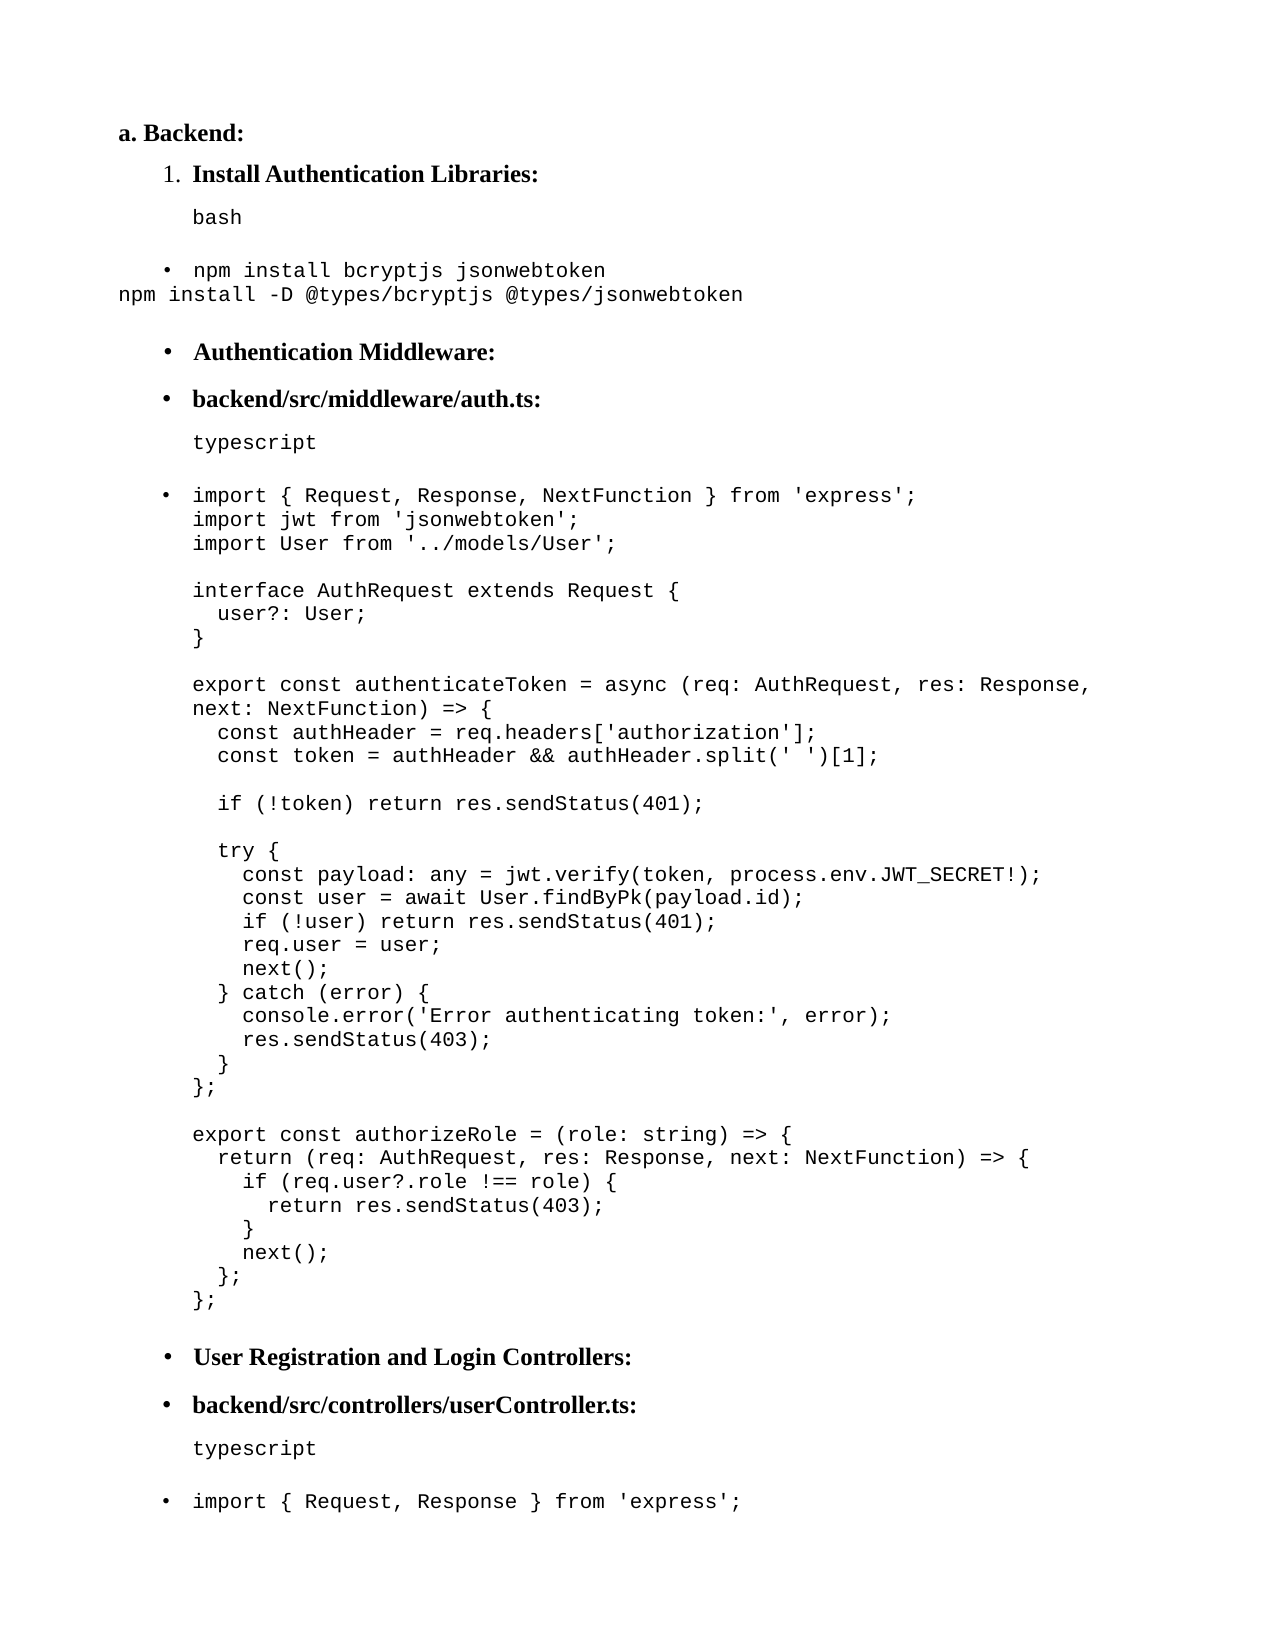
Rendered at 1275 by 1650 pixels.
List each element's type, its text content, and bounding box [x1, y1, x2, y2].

list npm install bcryptjs jsonwebtoken [164, 260, 1157, 284]
list typescript [162, 432, 1157, 456]
list export const authenticateToken = async (req: AuthRequest, res: Response, next: NextFunction) => { [162, 674, 1157, 722]
list import User from '../models/User'; [162, 532, 1157, 556]
list return (req: AuthRequest, res: Response, next: NextFunction) => { [162, 1147, 1157, 1171]
list const payload: any = jwt.verify(token, process.env.JWT_SECRET!); [162, 863, 1157, 887]
list import { Request, Response, NextFunction } from 'express'; [162, 485, 1157, 509]
list Install Authentication Libraries: [162, 159, 1157, 188]
list } [162, 1053, 1157, 1076]
list res.sendStatus(403); [162, 1029, 1157, 1053]
list backend/src/middleware/auth.ts: [162, 384, 1157, 413]
list }; [162, 1289, 1157, 1313]
list const authHeader = req.headers['authorization']; [162, 722, 1157, 745]
list bash [162, 207, 1157, 231]
list typescript [162, 1437, 1157, 1461]
list backend/src/controllers/userController.ts: [162, 1390, 1157, 1419]
list import jwt from 'jsonwebtoken'; [162, 509, 1157, 532]
list import { Request, Response } from 'express'; [162, 1491, 1157, 1514]
list interface AuthRequest extends Request { [162, 580, 1157, 603]
list User Registration and Login Controllers: [164, 1342, 1157, 1371]
list if (!token) return res.sendStatus(401); [162, 793, 1157, 816]
subtitle a. Backend: [118, 118, 1157, 147]
list if (req.user?.role !== role) { [162, 1171, 1157, 1194]
list try { [162, 840, 1157, 863]
list export const authorizeRole = (role: string) => { [162, 1124, 1157, 1147]
list return res.sendStatus(403); [162, 1194, 1157, 1218]
list user?: User; [162, 603, 1157, 627]
list }; [162, 1076, 1157, 1100]
list console.error('Error authenticating token:', error); [162, 1005, 1157, 1029]
list req.user = user; [162, 934, 1157, 958]
list Authentication Middleware: [164, 337, 1157, 366]
list } [162, 1218, 1157, 1242]
list const token = authHeader && authHeader.split(' ')[1]; [162, 745, 1157, 769]
list } catch (error) { [162, 982, 1157, 1005]
list next(); [162, 958, 1157, 982]
list const user = await User.findByPk(payload.id); [162, 887, 1157, 911]
text npm install -D @types/bcryptjs @types/jsonwebtoken [118, 284, 1157, 307]
list if (!user) return res.sendStatus(401); [162, 911, 1157, 934]
list }; [162, 1266, 1157, 1289]
list next(); [162, 1242, 1157, 1266]
list } [162, 627, 1157, 651]
